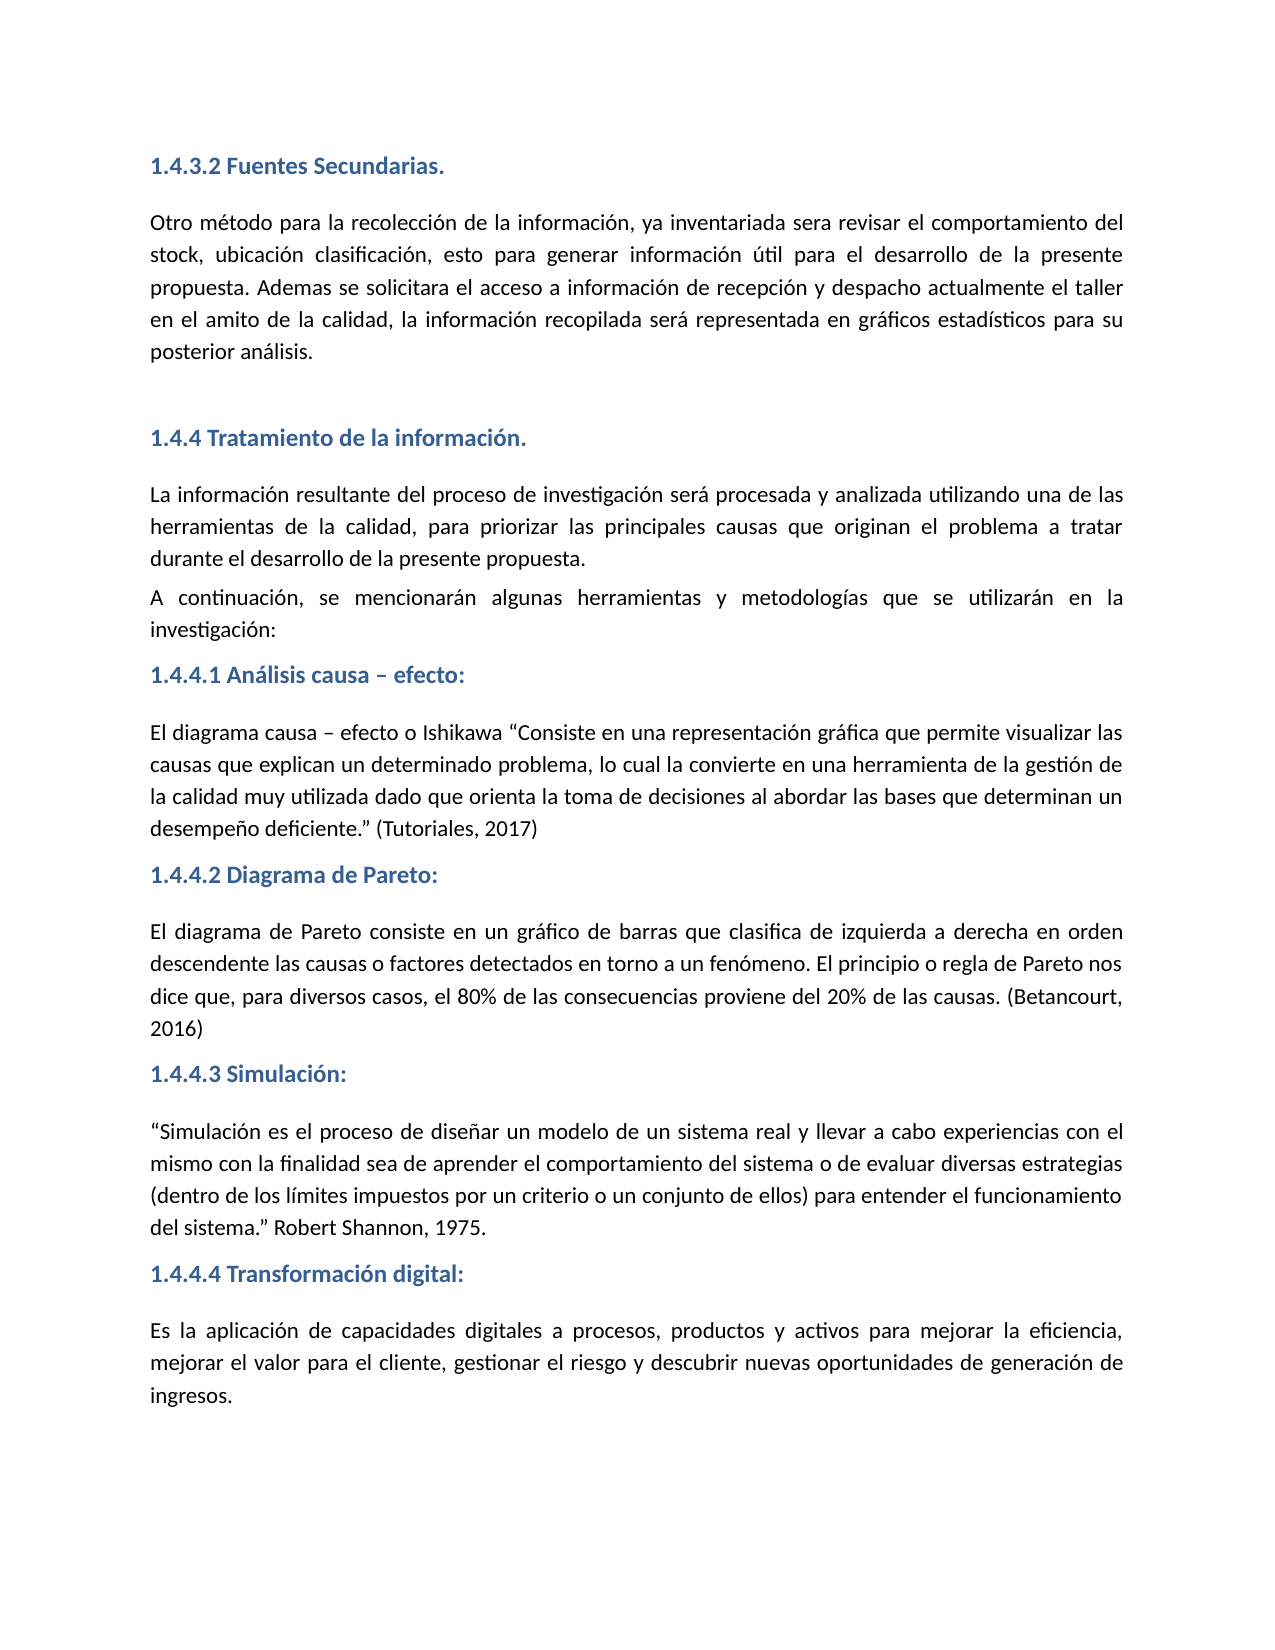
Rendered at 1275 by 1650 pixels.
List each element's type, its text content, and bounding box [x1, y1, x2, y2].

text El diagrama de Pareto consiste en un gráfico de barras que clasifica de izquierda a derecha en orden descendente las causas o factores detectados en torno a un fenómeno. El principio o regla de Pareto nos dice que, para diversos casos, el 80% de las consecuencias proviene del 20% de las causas. (Betancourt, 2016) [150, 917, 1125, 1042]
subtitle 1.4.3.2 Fuentes Secundarias. [150, 150, 1125, 181]
text A continuación, se mencionarán algunas herramientas y metodologías que se utilizarán en la investigación: [150, 583, 1125, 643]
subtitle 1.4.4 Tratamiento de la información. [150, 422, 1125, 452]
text Otro método para la recolección de la información, ya inventariada sera revisar el comportamiento del stock, ubicación clasificación, esto para generar información útil para el desarrollo de la presente propuesta. Ademas se solicitara el acceso a información de recepción y despacho actualmente el taller en el amito de la calidad, la información recopilada será representada en gráficos estadísticos para su posterior análisis. [150, 208, 1125, 365]
text La información resultante del proceso de investigación será procesada y analizada utilizando una de las herramientas de la calidad, para priorizar las principales causas que originan el problema a tratar durante el desarrollo de la presente propuesta. [150, 480, 1125, 573]
subtitle 1.4.4.4 Transformación digital: [150, 1258, 1125, 1289]
text El diagrama causa – efecto o Ishikawa “Consiste en una representación gráfica que permite visualizar las causas que explican un determinado problema, lo cual la convierte en una herramienta de la gestión de la calidad muy utilizada dado que orienta la toma de decisiones al abordar las bases que determinan un desempeño deficiente.” (Tutoriales, 2017) [150, 718, 1125, 842]
subtitle 1.4.4.1 Análisis causa – efecto: [150, 660, 1125, 690]
subtitle 1.4.4.2 Diagrama de Pareto: [150, 859, 1125, 890]
text Es la aplicación de capacidades digitales a procesos, productos y activos para mejorar la eficiencia, mejorar el valor para el cliente, gestionar el riesgo y descubrir nuevas oportunidades de generación de ingresos. [150, 1316, 1125, 1409]
text “Simulación es el proceso de diseñar un modelo de un sistema real y llevar a cabo experiencias con el mismo con la finalidad sea de aprender el comportamiento del sistema o de evaluar diversas estrategias (dentro de los límites impuestos por un criterio o un conjunto de ellos) para entender el funcionamiento del sistema.” Robert Shannon, 1975. [150, 1117, 1125, 1241]
subtitle 1.4.4.3 Simulación: [150, 1059, 1125, 1089]
